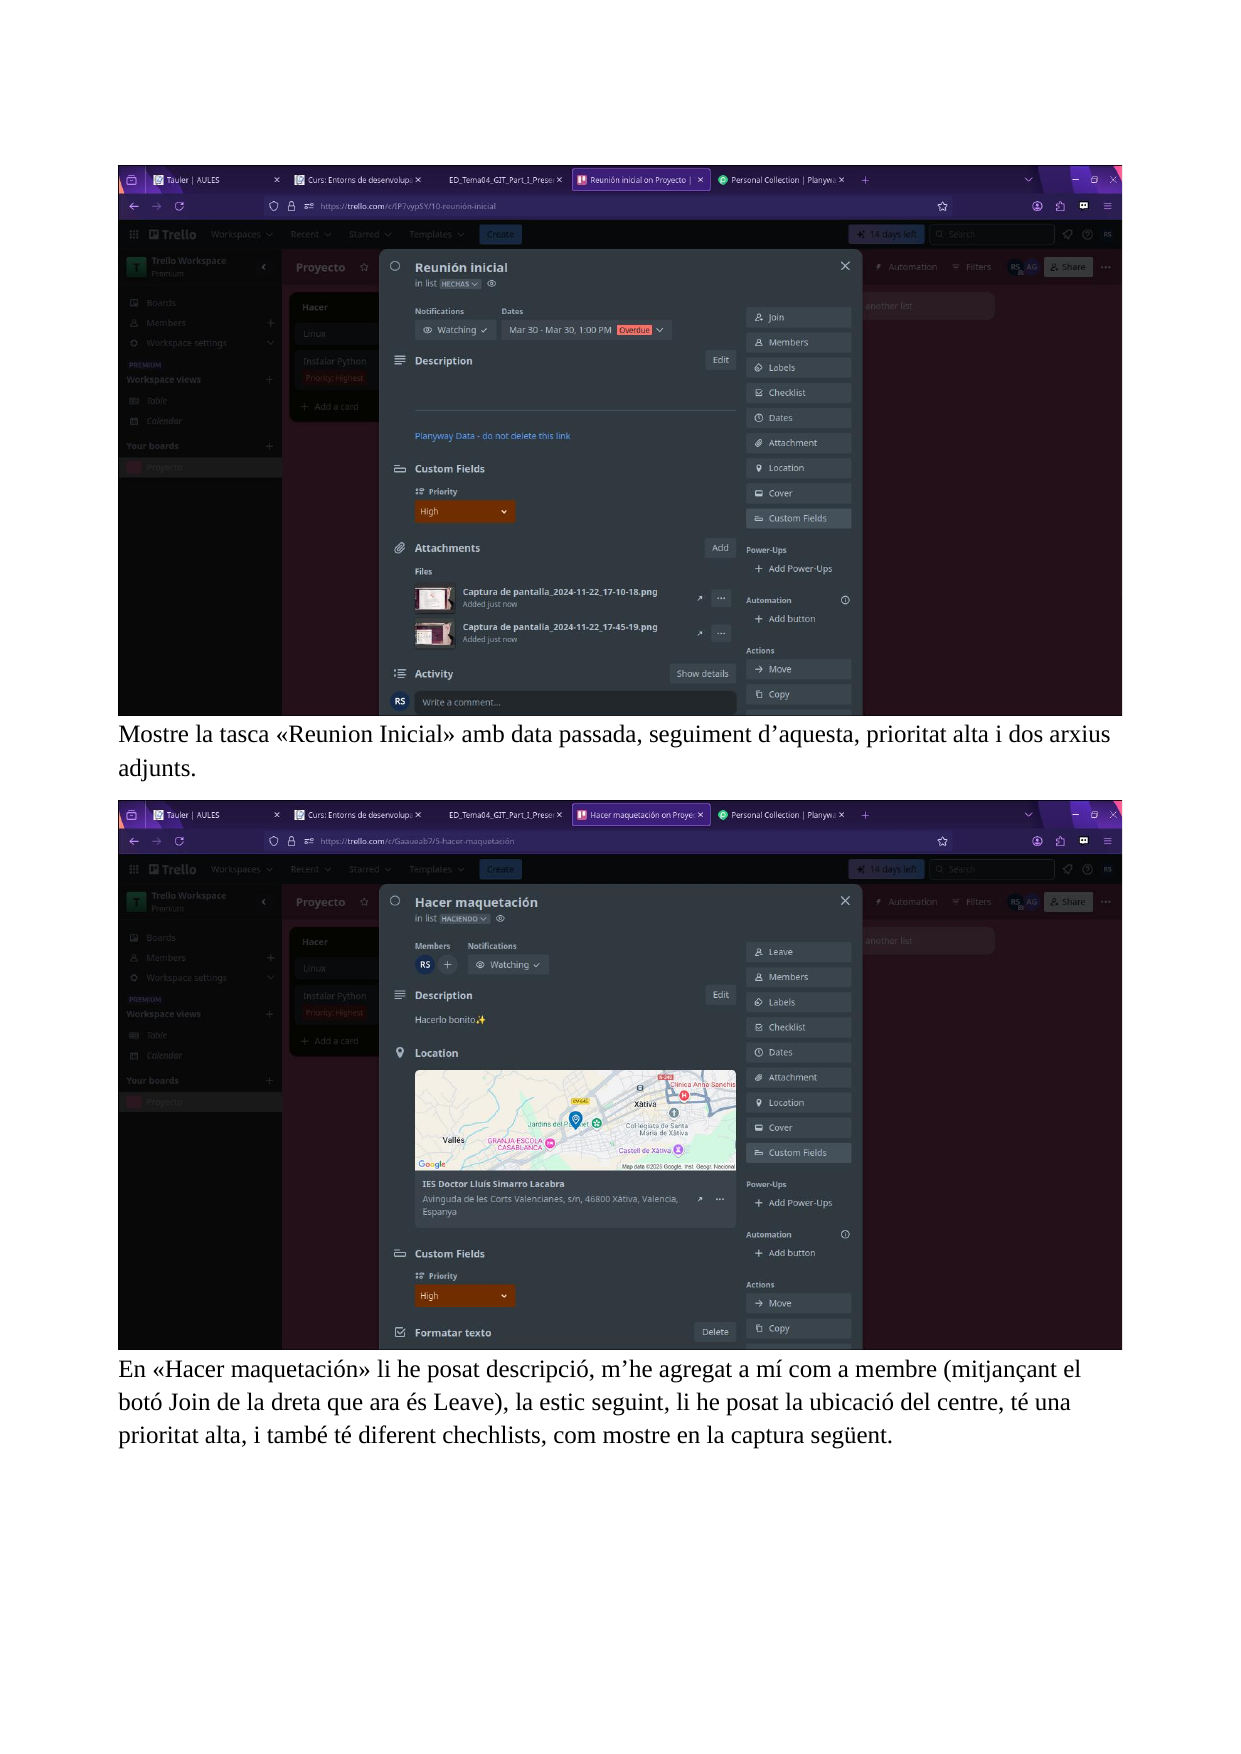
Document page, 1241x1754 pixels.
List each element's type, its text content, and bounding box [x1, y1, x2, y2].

text Mostre la tasca «Reunion Inicial» amb data passada, seguiment d’aquesta, prioritat alta i dos arxius adjunts. [118, 716, 1122, 781]
picture [118, 800, 1123, 1350]
text En «Hacer maquetación» li he posat descripció, m’he agregat a mí com a membre (mitjançant el botó Join de la dreta que ara és Leave), la estic seguint, li he posat la ubicació del centre, té una prioritat alta, i també té diferent chechlists, com mostre en la captura següent. [118, 1350, 1122, 1449]
picture [118, 165, 1123, 716]
